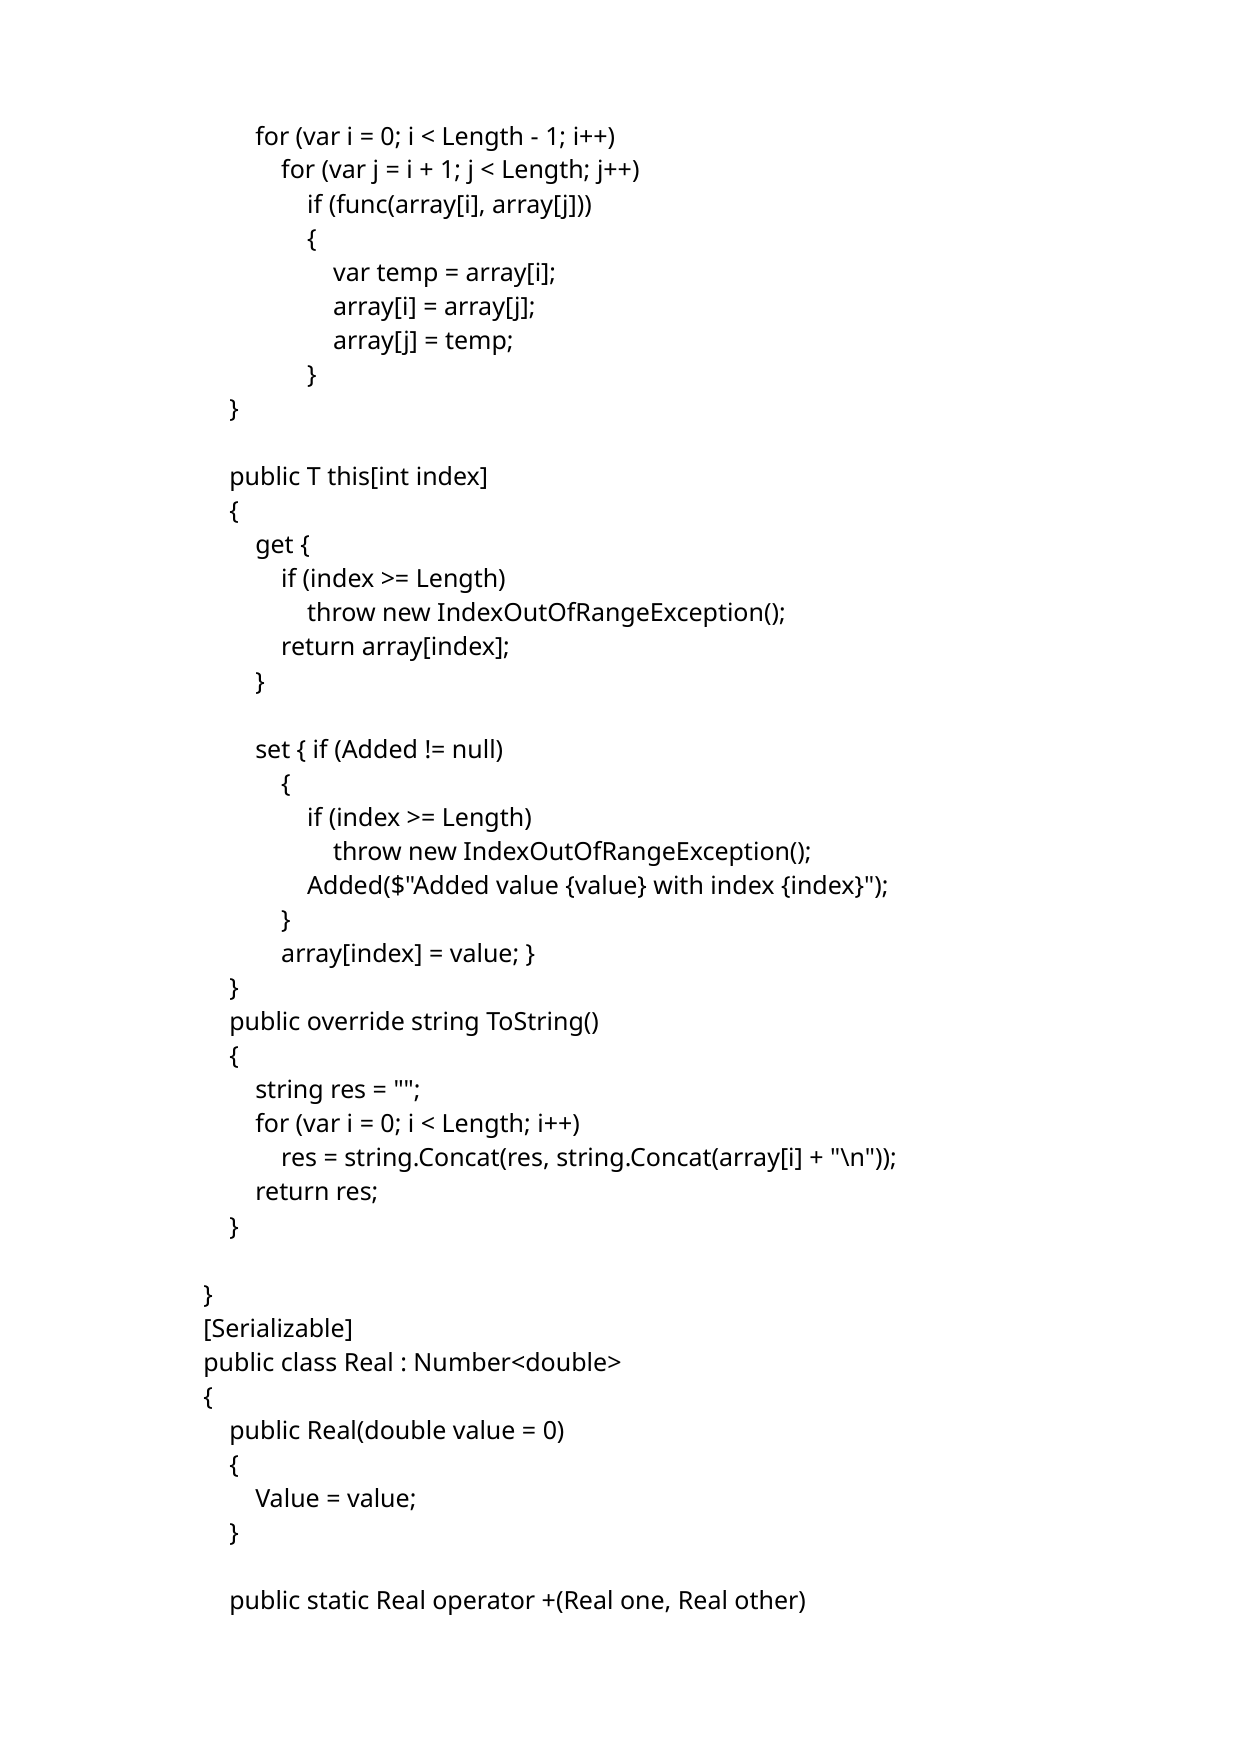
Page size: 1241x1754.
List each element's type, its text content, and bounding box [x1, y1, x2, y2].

text set { if (Added != null) [177, 731, 1152, 765]
text get { [177, 527, 1152, 561]
text [Serializable] [177, 1310, 1152, 1344]
text } [177, 902, 1152, 936]
text } [177, 357, 1152, 391]
text { [177, 1038, 1152, 1072]
text for (var i = 0; i < Length - 1; i++) [177, 118, 1152, 152]
text } [177, 663, 1152, 697]
text } [177, 1276, 1152, 1310]
text { [177, 493, 1152, 527]
text public class Real : Number<double> [177, 1344, 1152, 1378]
text throw new IndexOutOfRangeException(); [177, 595, 1152, 629]
text public override string ToString() [177, 1004, 1152, 1038]
text array[j] = temp; [177, 322, 1152, 357]
text Added($"Added value {value} with index {index}"); [177, 867, 1152, 902]
text if (index >= Length) [177, 561, 1152, 595]
text } [177, 1208, 1152, 1242]
text if (func(array[i], array[j])) [177, 186, 1152, 220]
text { [177, 1447, 1152, 1481]
text public static Real operator +(Real one, Real other) [177, 1583, 1152, 1617]
text { [177, 1378, 1152, 1412]
text res = string.Concat(res, string.Concat(array[i] + "\n")); [177, 1140, 1152, 1174]
text } [177, 970, 1152, 1004]
text for (var i = 0; i < Length; i++) [177, 1106, 1152, 1140]
text string res = ""; [177, 1072, 1152, 1106]
text array[index] = value; } [177, 936, 1152, 970]
text throw new IndexOutOfRangeException(); [177, 833, 1152, 867]
text array[i] = array[j]; [177, 288, 1152, 322]
text } [177, 391, 1152, 425]
text Value = value; [177, 1481, 1152, 1515]
text return array[index]; [177, 629, 1152, 663]
text var temp = array[i]; [177, 254, 1152, 288]
text public T this[int index] [177, 459, 1152, 493]
text { [177, 765, 1152, 799]
text return res; [177, 1174, 1152, 1208]
text for (var j = i + 1; j < Length; j++) [177, 152, 1152, 186]
text public Real(double value = 0) [177, 1412, 1152, 1447]
text { [177, 220, 1152, 254]
text if (index >= Length) [177, 799, 1152, 833]
text } [177, 1515, 1152, 1549]
